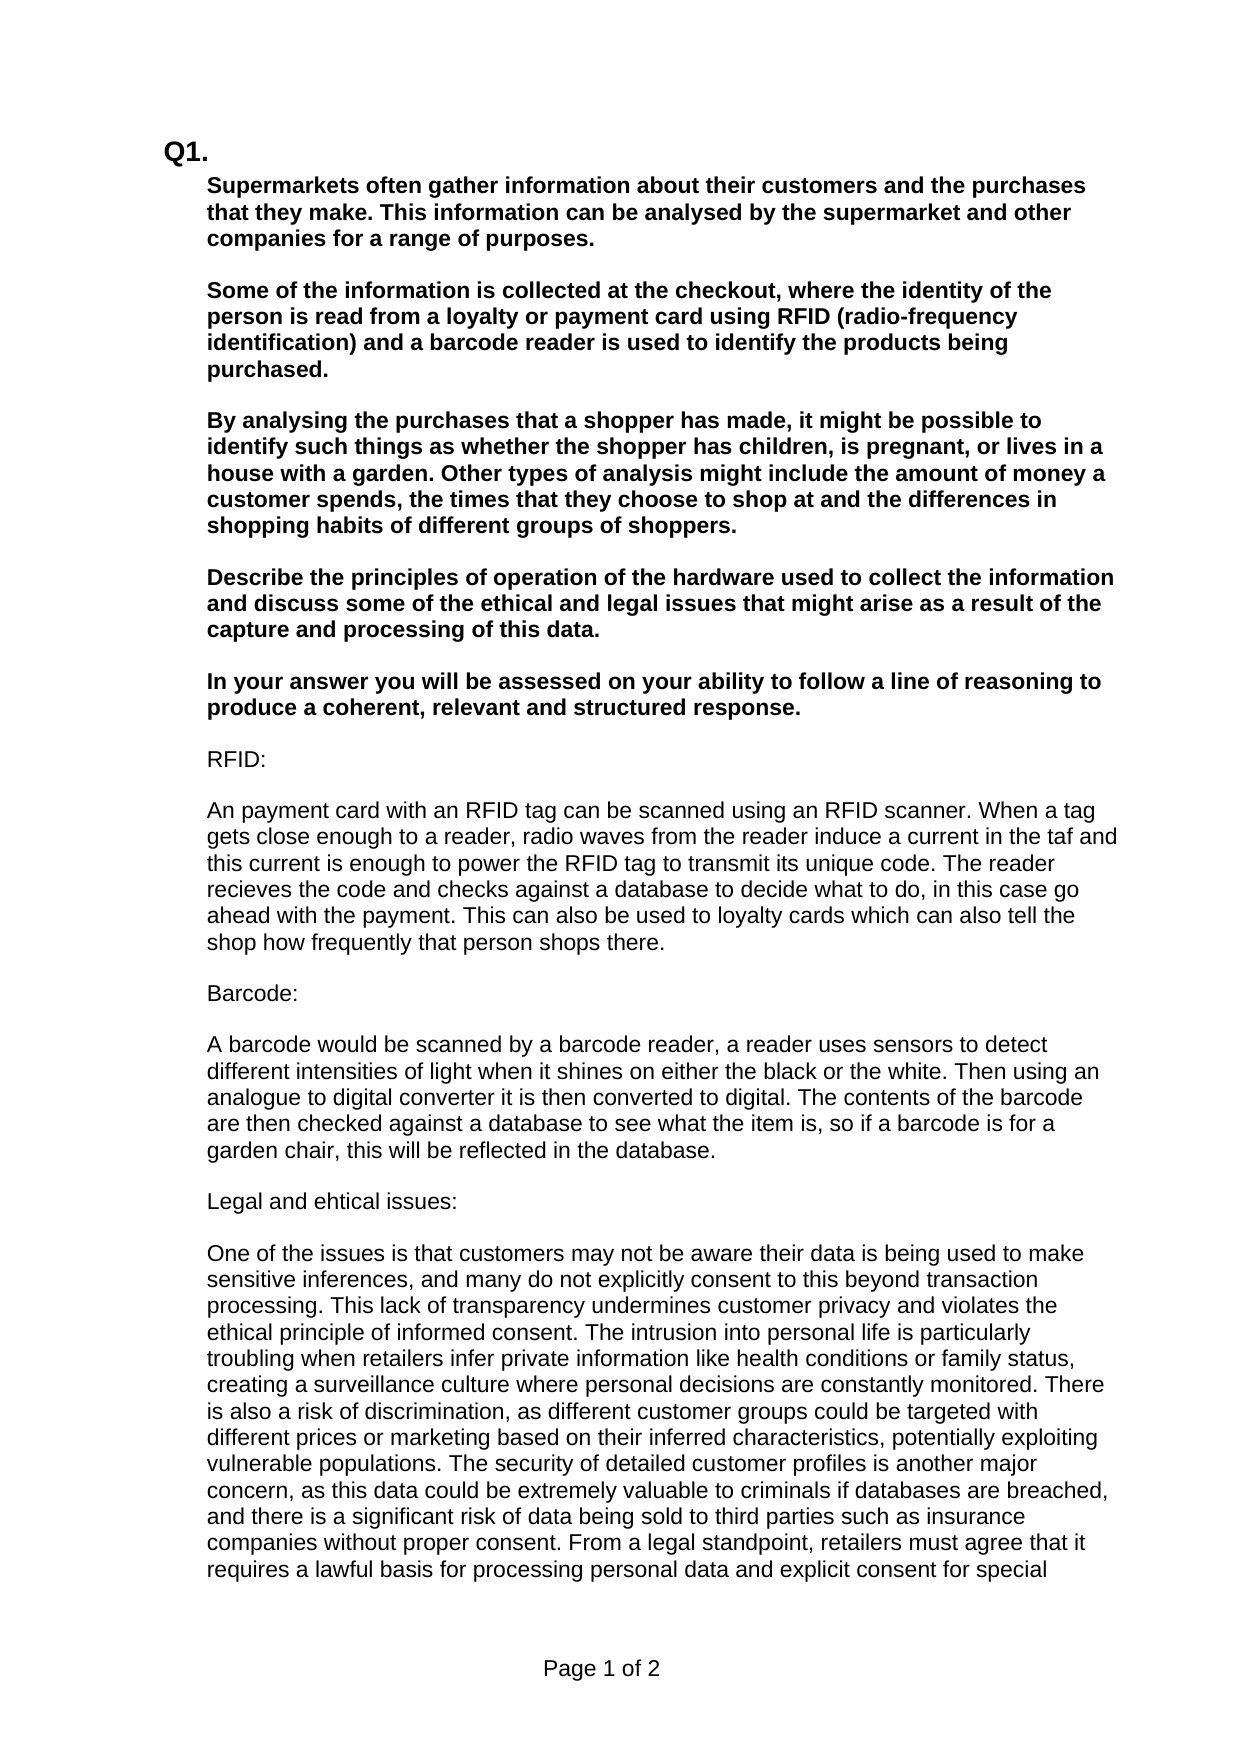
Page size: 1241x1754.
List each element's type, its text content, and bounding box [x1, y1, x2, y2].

text One of the issues is that customers may not be aware their data is being used to make sensitive inferences, and many do not explicitly consent to this beyond transaction processing. This lack of transparency undermines customer privacy and violates the ethical principle of informed consent. The intrusion into personal life is particularly troubling when retailers infer private information like health conditions or family status, creating a surveillance culture where personal decisions are constantly monitored. There is also a risk of discrimination, as different customer groups could be targeted with different prices or marketing based on their inferred characteristics, potentially exploiting vulnerable populations. The security of detailed customer profiles is another major concern, as this data could be extremely valuable to criminals if databases are breached, and there is a significant risk of data being sold to third parties such as insurance companies without proper consent. From a legal standpoint, retailers must agree that it requires a lawful basis for processing personal data and explicit consent for special [207, 1239, 1122, 1582]
text By analysing the purchases that a shopper has made, it might be possible to identify such things as whether the shopper has children, is pregnant, or lives in a house with a garden. Other types of analysis might include the amount of money a customer spends, the times that they choose to shop at and the differences in shopping habits of different groups of shoppers. [207, 407, 1122, 539]
text An payment card with an RFID tag can be scanned using an RFID scanner. When a tag gets close enough to a reader, radio waves from the reader induce a current in the taf and this current is enough to power the RFID tag to transmit its unique code. The reader recieves the code and checks against a database to decide what to do, in this case go ahead with the payment. This can also be used to loyalty cards which can also tell the shop how frequently that person shops there. [207, 797, 1122, 955]
text Barcode: [207, 980, 1122, 1006]
text In your answer you will be assessed on your ability to follow a line of reasoning to produce a coherent, relevant and structured response. [207, 668, 1122, 721]
text Describe the principles of operation of the hardware used to collect the information and discuss some of the ethical and legal issues that might arise as a result of the capture and processing of this data. [207, 564, 1122, 643]
text Some of the information is collected at the checkout, where the identity of the person is read from a loyalty or payment card using RFID (radio-frequency identification) and a barcode reader is used to identify the products being purchased. [207, 277, 1122, 382]
text Supermarkets often gather information about their customers and the purchases that they make. This information can be analysed by the supermarket and other companies for a range of purposes. [207, 172, 1122, 252]
text Legal and ehtical issues: [207, 1188, 1122, 1214]
text RFID: [207, 746, 1122, 772]
text A barcode would be scanned by a barcode reader, a reader uses sensors to detect different intensities of light when it shines on either the black or the white. Then using an analogue to digital converter it is then converted to digital. The contents of the barcode are then checked against a database to see what the item is, so if a barcode is for a garden chair, this will be reflected in the database. [207, 1031, 1122, 1163]
text Q1. [163, 135, 1176, 168]
